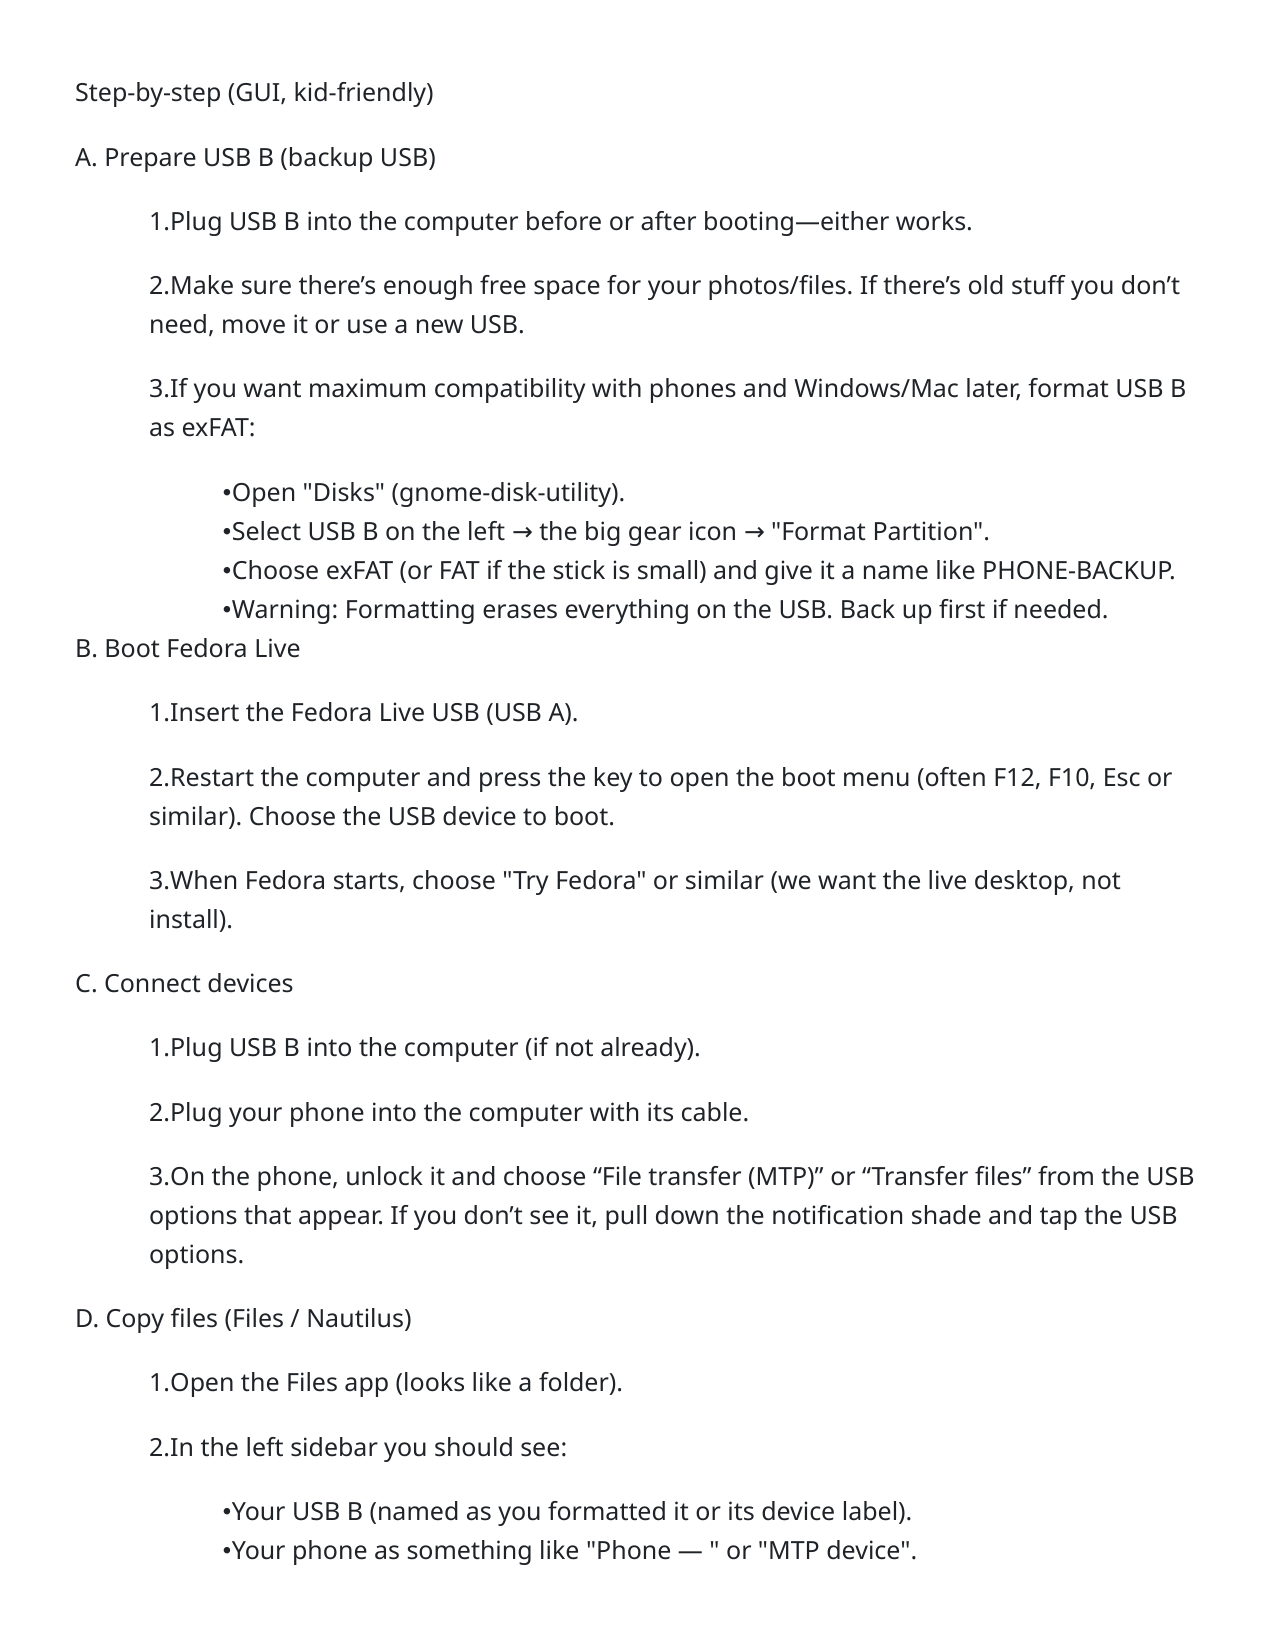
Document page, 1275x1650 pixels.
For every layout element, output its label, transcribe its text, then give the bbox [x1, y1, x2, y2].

list Your phone as something like "Phone — " or "MTP device". [75, 1532, 1200, 1567]
list Open "Disks" (gnome-disk-utility). [75, 474, 1200, 508]
list Your USB B (named as you formatted it or its device label). [75, 1493, 1200, 1527]
list Choose exFAT (or FAT if the stick is small) and give it a name like PHONE-BACKUP. [75, 552, 1200, 587]
list When Fedora starts, choose "Try Fedora" or similar (we want the live desktop, not install). [75, 862, 1200, 936]
list In the left sidebar you should see: [75, 1429, 1200, 1463]
text D. Copy files (Files / Nautilus) [75, 1301, 1200, 1335]
list Select USB B on the left → the big gear icon → "Format Partition". [75, 513, 1200, 547]
list Make sure there’s enough free space for your photos/files. If there’s old stuff you don’t need, move it or use a new USB. [75, 267, 1200, 341]
list Insert the Fedora Live USB (USB A). [75, 695, 1200, 729]
text A. Prepare USB B (backup USB) [75, 139, 1200, 173]
list Plug your phone into the computer with its cable. [75, 1094, 1200, 1128]
list If you want maximum compatibility with phones and Windows/Mac later, format USB B as exFAT: [75, 371, 1200, 444]
list Open the Files app (looks like a folder). [75, 1365, 1200, 1399]
list Restart the computer and press the key to open the boot menu (often F12, F10, Esc or similar). Choose the USB device to boot. [75, 759, 1200, 832]
list Plug USB B into the computer (if not already). [75, 1030, 1200, 1064]
text Step-by-step (GUI, kid-friendly) [75, 75, 1200, 109]
list Warning: Formatting erases everything on the USB. Back up first if needed. [75, 592, 1200, 626]
list Plug USB B into the computer before or after booting—either works. [75, 203, 1200, 237]
text B. Boot Fedora Live [75, 631, 1200, 665]
text C. Connect devices [75, 966, 1200, 1000]
list On the phone, unlock it and choose “File transfer (MTP)” or “Transfer files” from the USB options that appear. If you don’t see it, pull down the notification shade and tap the USB options. [75, 1158, 1200, 1271]
